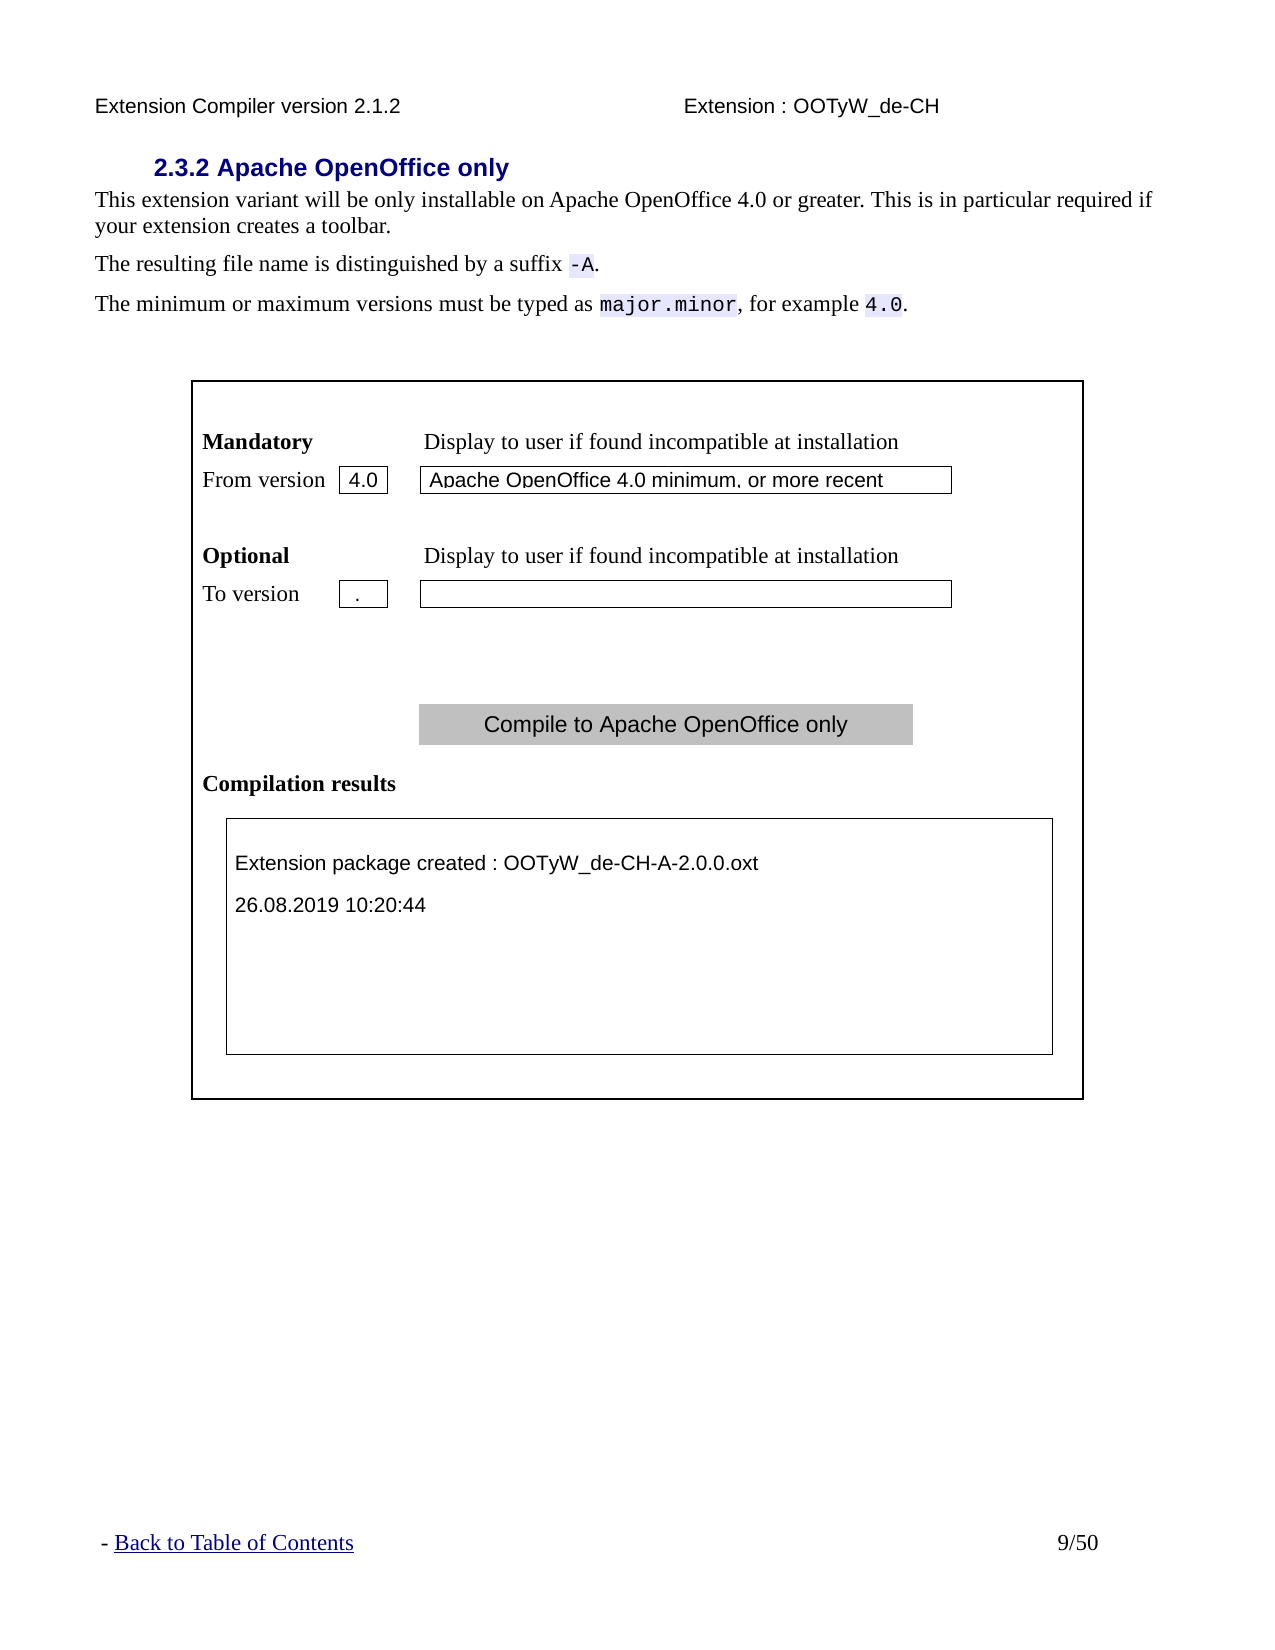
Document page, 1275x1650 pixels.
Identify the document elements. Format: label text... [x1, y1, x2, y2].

text [952, 581, 1073, 606]
text The resulting file name is distinguished by a suffix -A. [94, 251, 1181, 278]
text [952, 467, 1073, 492]
text [388, 581, 420, 606]
text This extension variant will be only installable on Apache OpenOffice 4.0 or greater. This is in particular required if your extension creates a toolbar. [94, 187, 1181, 238]
text To version [202, 581, 339, 606]
text From version [202, 467, 339, 492]
text The minimum or maximum versions must be typed as major.minor, for example 4.0. [94, 290, 1181, 317]
text [388, 467, 420, 492]
subtitle Apache OpenOffice only [153, 153, 1181, 181]
text Optional Display to user if found incompatible at installation [202, 543, 1073, 568]
text Compilation results [202, 771, 1073, 796]
text Mandatory Display to user if found incompatible at installation [202, 429, 1073, 454]
